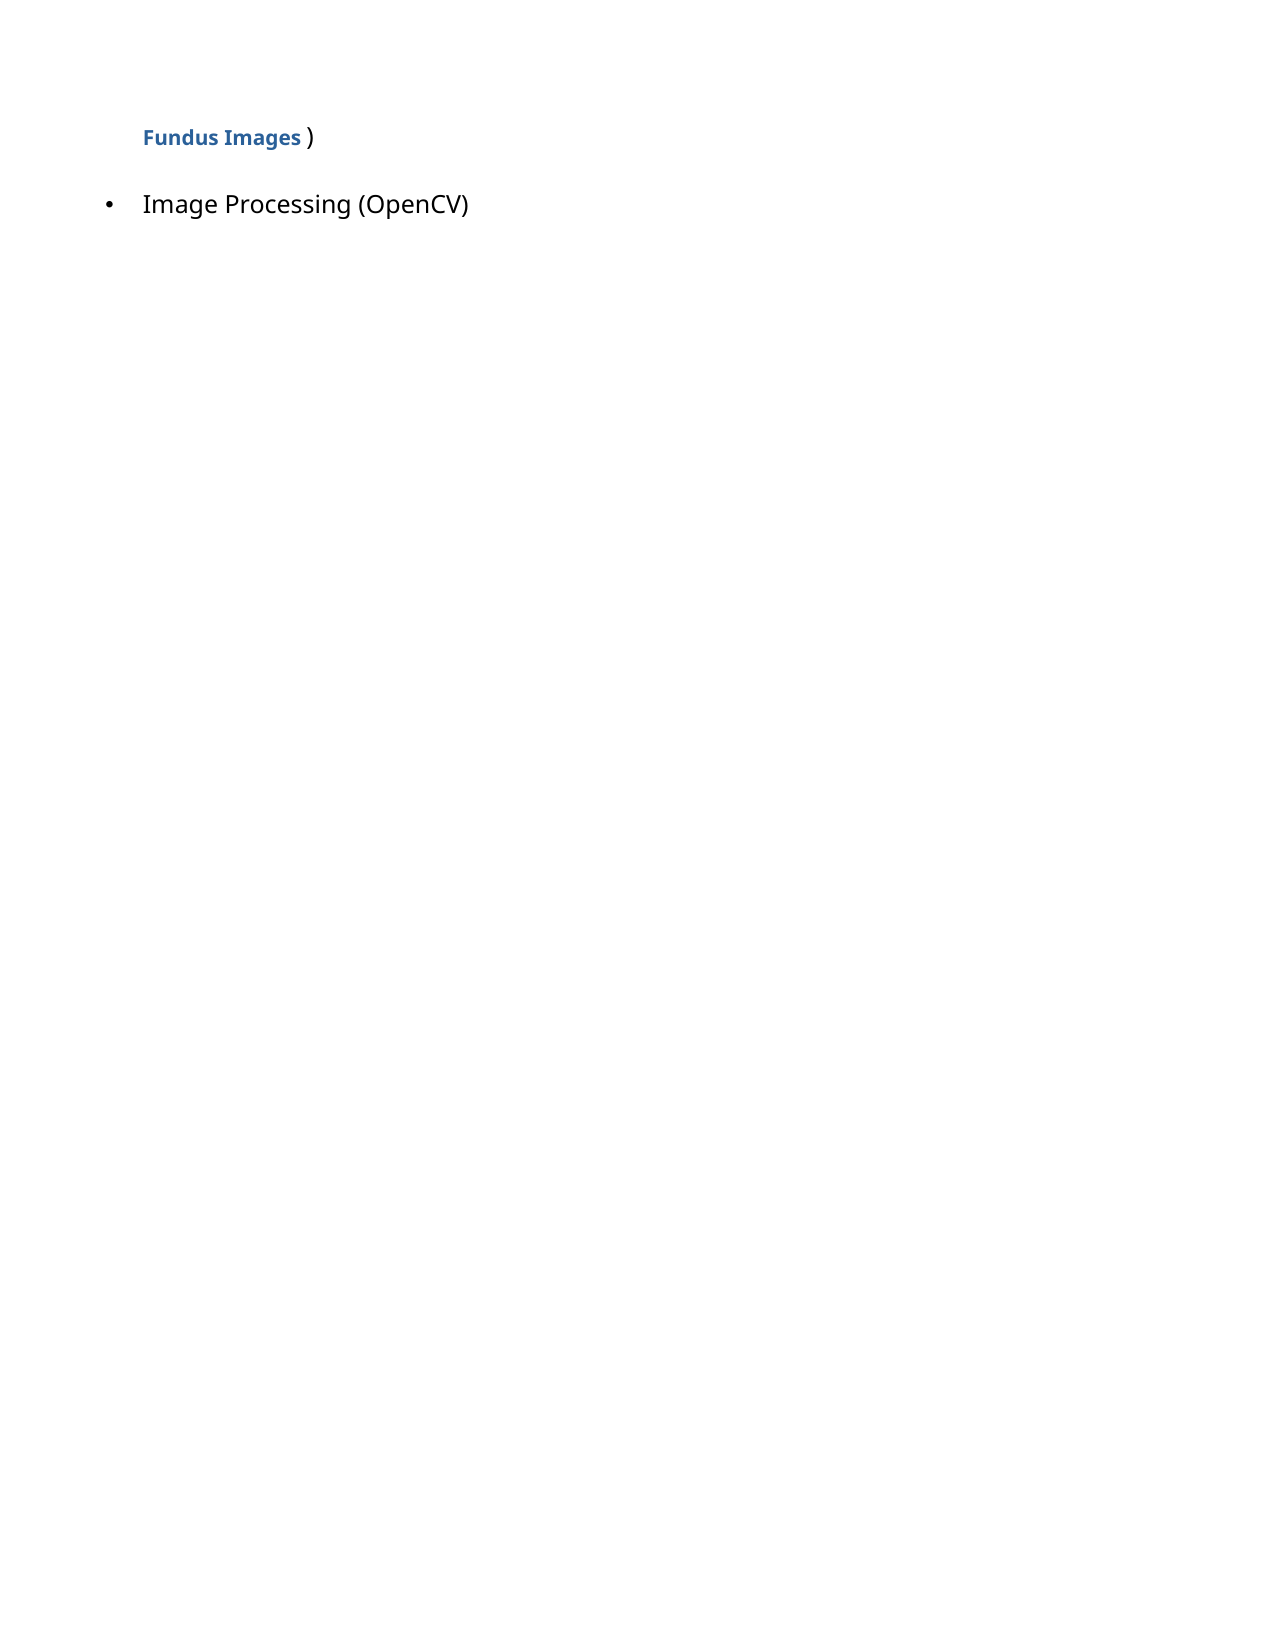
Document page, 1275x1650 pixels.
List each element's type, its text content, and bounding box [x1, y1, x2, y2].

table_cell Fundus Images ) Image Processing (OpenCV) [68, 118, 687, 249]
table_cell [688, 118, 1174, 249]
